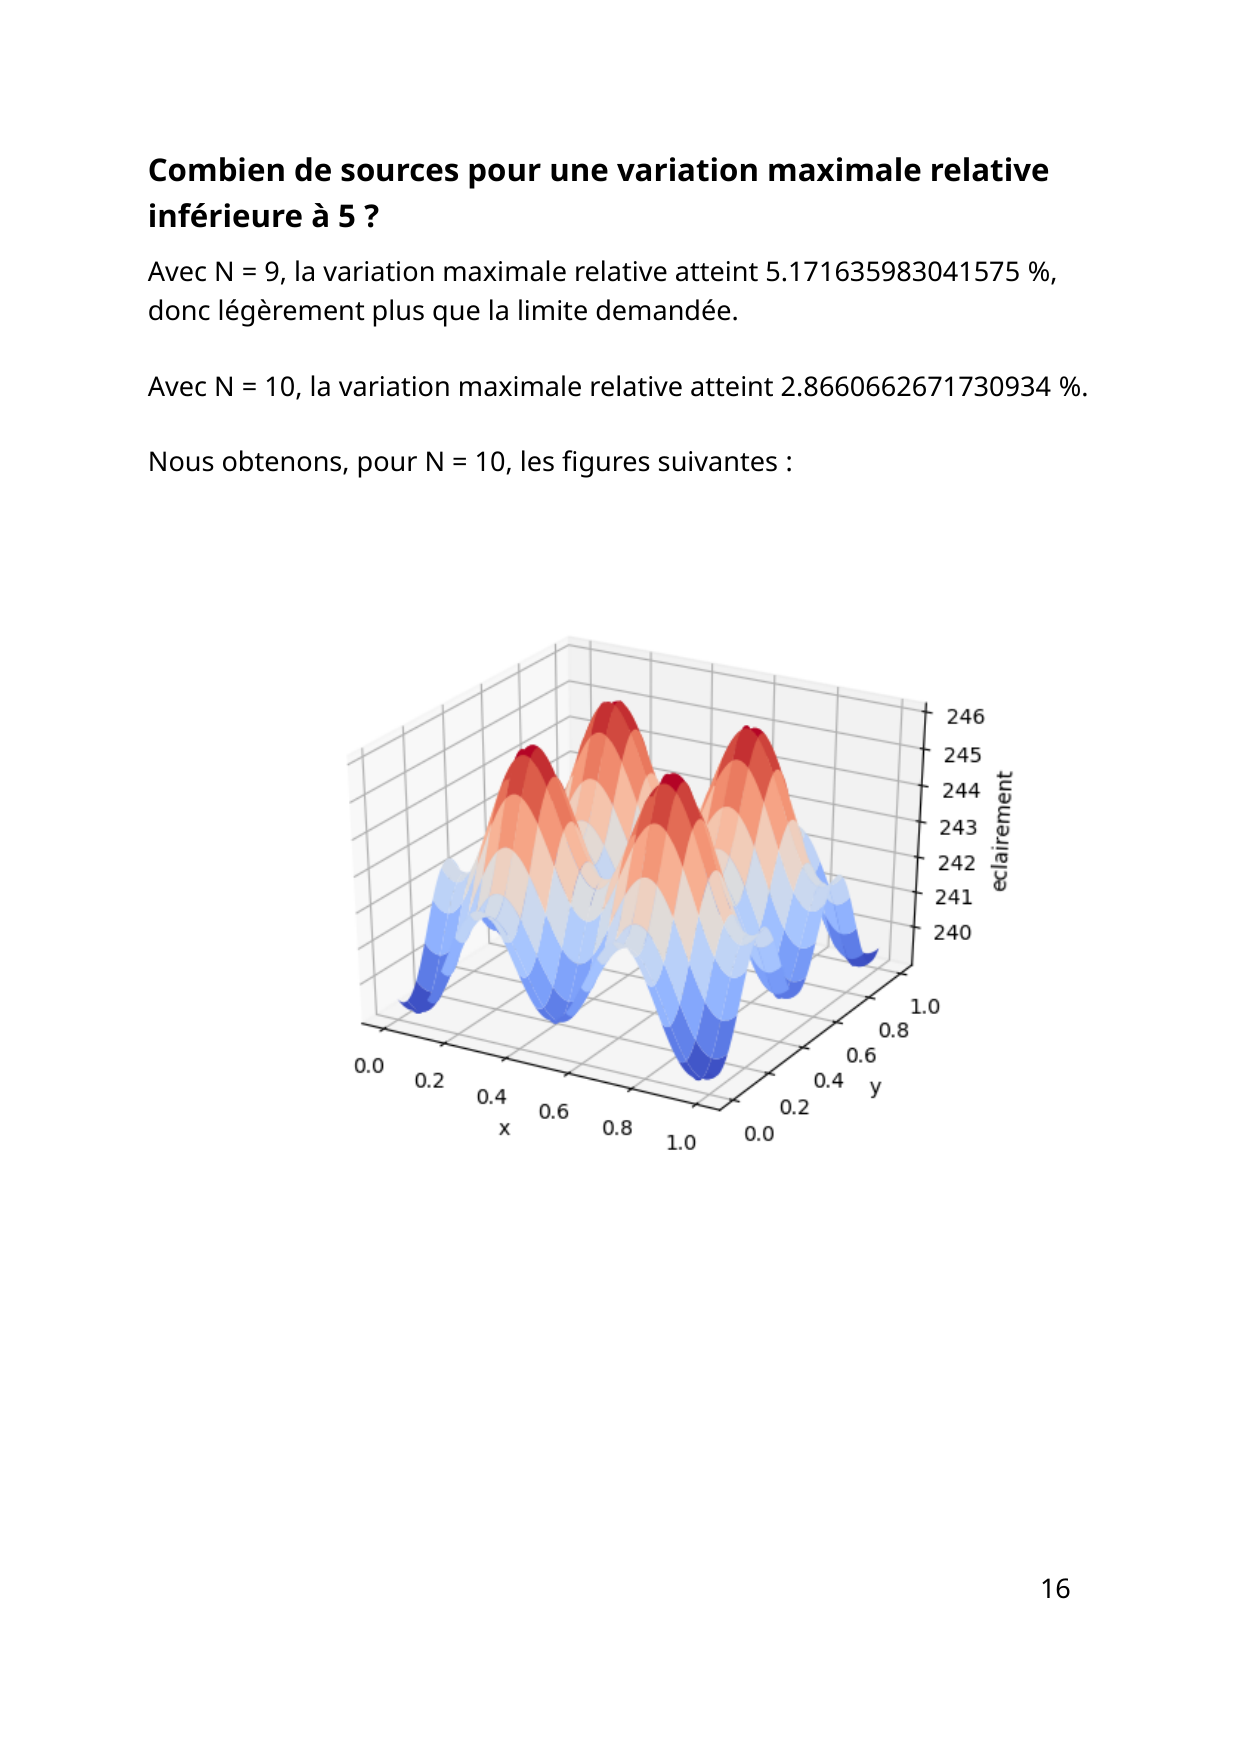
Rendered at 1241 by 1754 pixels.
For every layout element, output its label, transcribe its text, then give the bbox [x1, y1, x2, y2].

text Avec N = 9, la variation maximale relative atteint 5.171635983041575 %, donc légèrement plus que la limite demandée. [148, 252, 1093, 329]
text Nous obtenons, pour N = 10, les figures suivantes : [148, 442, 1093, 479]
text Avec N = 10, la variation maximale relative atteint 2.8660662671730934 %. [148, 367, 1093, 404]
text Combien de sources pour une variation maximale relative inférieure à 5 ? [148, 148, 1093, 236]
picture [147, 517, 1093, 1221]
